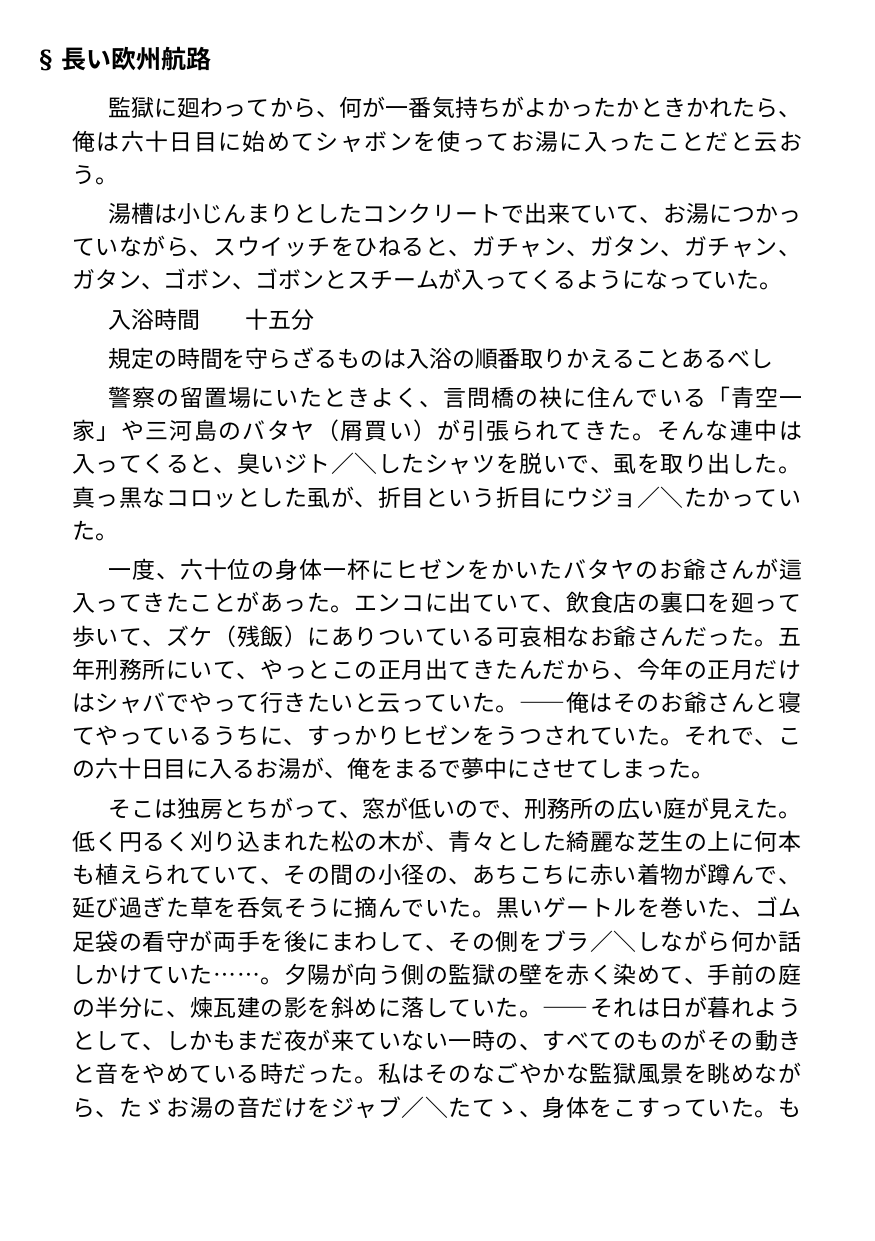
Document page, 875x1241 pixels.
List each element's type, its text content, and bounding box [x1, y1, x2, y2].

text 一度、六十位の身体一杯にヒゼンをかいたバタヤのお爺さんが這入ってきたことがあった。エンコに出ていて、飲食店の裏口を廻って歩いて、ズケ（残飯）にありついている可哀相なお爺さんだった。五年刑務所にいて、やっとこの正月出てきたんだから、今年の正月だけはシャバでやって行きたいと云っていた。――俺はそのお爺さんと寝てやっているうちに、すっかりヒゼンをうつされていた。それで、この六十日目に入るお湯が、俺をまるで夢中にさせてしまった。 [72, 552, 802, 784]
text 湯槽は小じんまりとしたコンクリートで出来ていて、お湯につかっていながら、スウイッチをひねると、ガチャン、ガタン、ガチャン、ガタン、ゴボン、ゴボンとスチームが入ってくるようになっていた。 [72, 196, 802, 296]
subtitle § 長い欧州航路 [36, 36, 838, 78]
text 警察の留置場にいたときよく、言問橋の袂に住んでいる「青空一家」や三河島のバタヤ（屑買い）が引張られてきた。そんな連中は入ってくると、臭いジト／＼したシャツを脱いで、虱を取り出した。真っ黒なコロッとした虱が、折目という折目にウジョ／＼たかっていた。 [72, 380, 802, 546]
text 監獄に廻わってから、何が一番気持ちがよかったかときかれたら、俺は六十日目に始めてシャボンを使ってお湯に入ったことだと云おう。 [72, 90, 802, 190]
text 入浴時間 十五分 [72, 301, 802, 335]
text 規定の時間を守らざるものは入浴の順番取りかえることあるべし [72, 341, 802, 374]
text そこは独房とちがって、窓が低いので、刑務所の広い庭が見えた。低く円るく刈り込まれた松の木が、青々とした綺麗な芝生の上に何本も植えられていて、その間の小径の、あちこちに赤い着物が蹲んで、延び過ぎた草を呑気そうに摘んでいた。黒いゲートルを巻いた、ゴム足袋の看守が両手を後にまわして、その側をブラ／＼しながら何か話しかけていた……。夕陽が向う側の監獄の壁を赤く染めて、手前の庭の半分に、煉瓦建の影を斜めに落していた。――それは日が暮れようとして、しかもまだ夜が来ていない一時の、すべてのものがその動きと音をやめている時だった。私はそのなごやかな監獄風景を眺めながら、たゞお湯の音だけをジャブ／＼たてゝ、身体をこすっていた。も [72, 790, 802, 1123]
